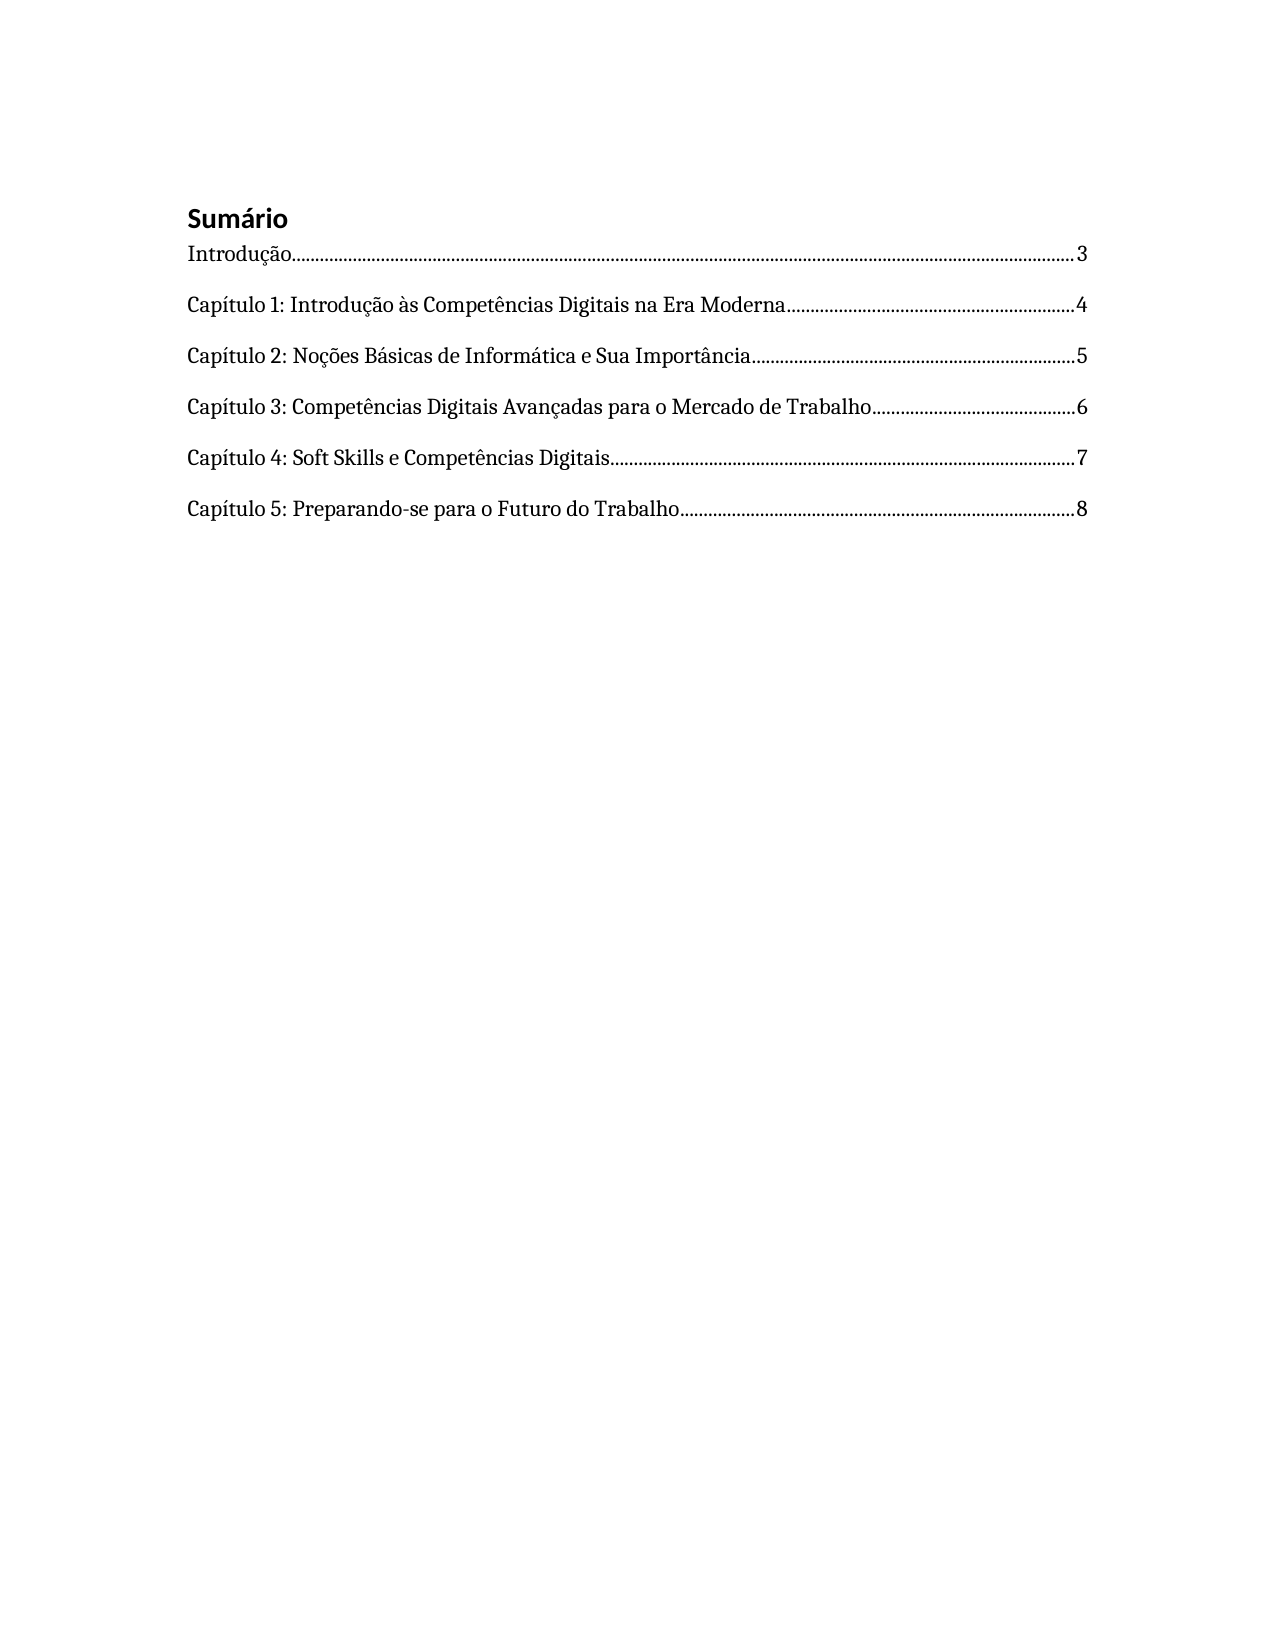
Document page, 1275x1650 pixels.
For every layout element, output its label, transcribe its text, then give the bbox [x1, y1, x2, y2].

subtitle Sumário [187, 200, 1087, 236]
text Capítulo 1: Introdução às Competências Digitais na Era Moderna 4 [187, 292, 1087, 318]
text Capítulo 2: Noções Básicas de Informática e Sua Importância 5 [187, 343, 1087, 369]
text Capítulo 4: Soft Skills e Competências Digitais 7 [187, 445, 1087, 471]
text Capítulo 3: Competências Digitais Avançadas para o Mercado de Trabalho 6 [187, 394, 1087, 420]
text Capítulo 5: Preparando-se para o Futuro do Trabalho 8 [187, 496, 1087, 522]
text Introdução 3 [187, 241, 1087, 267]
